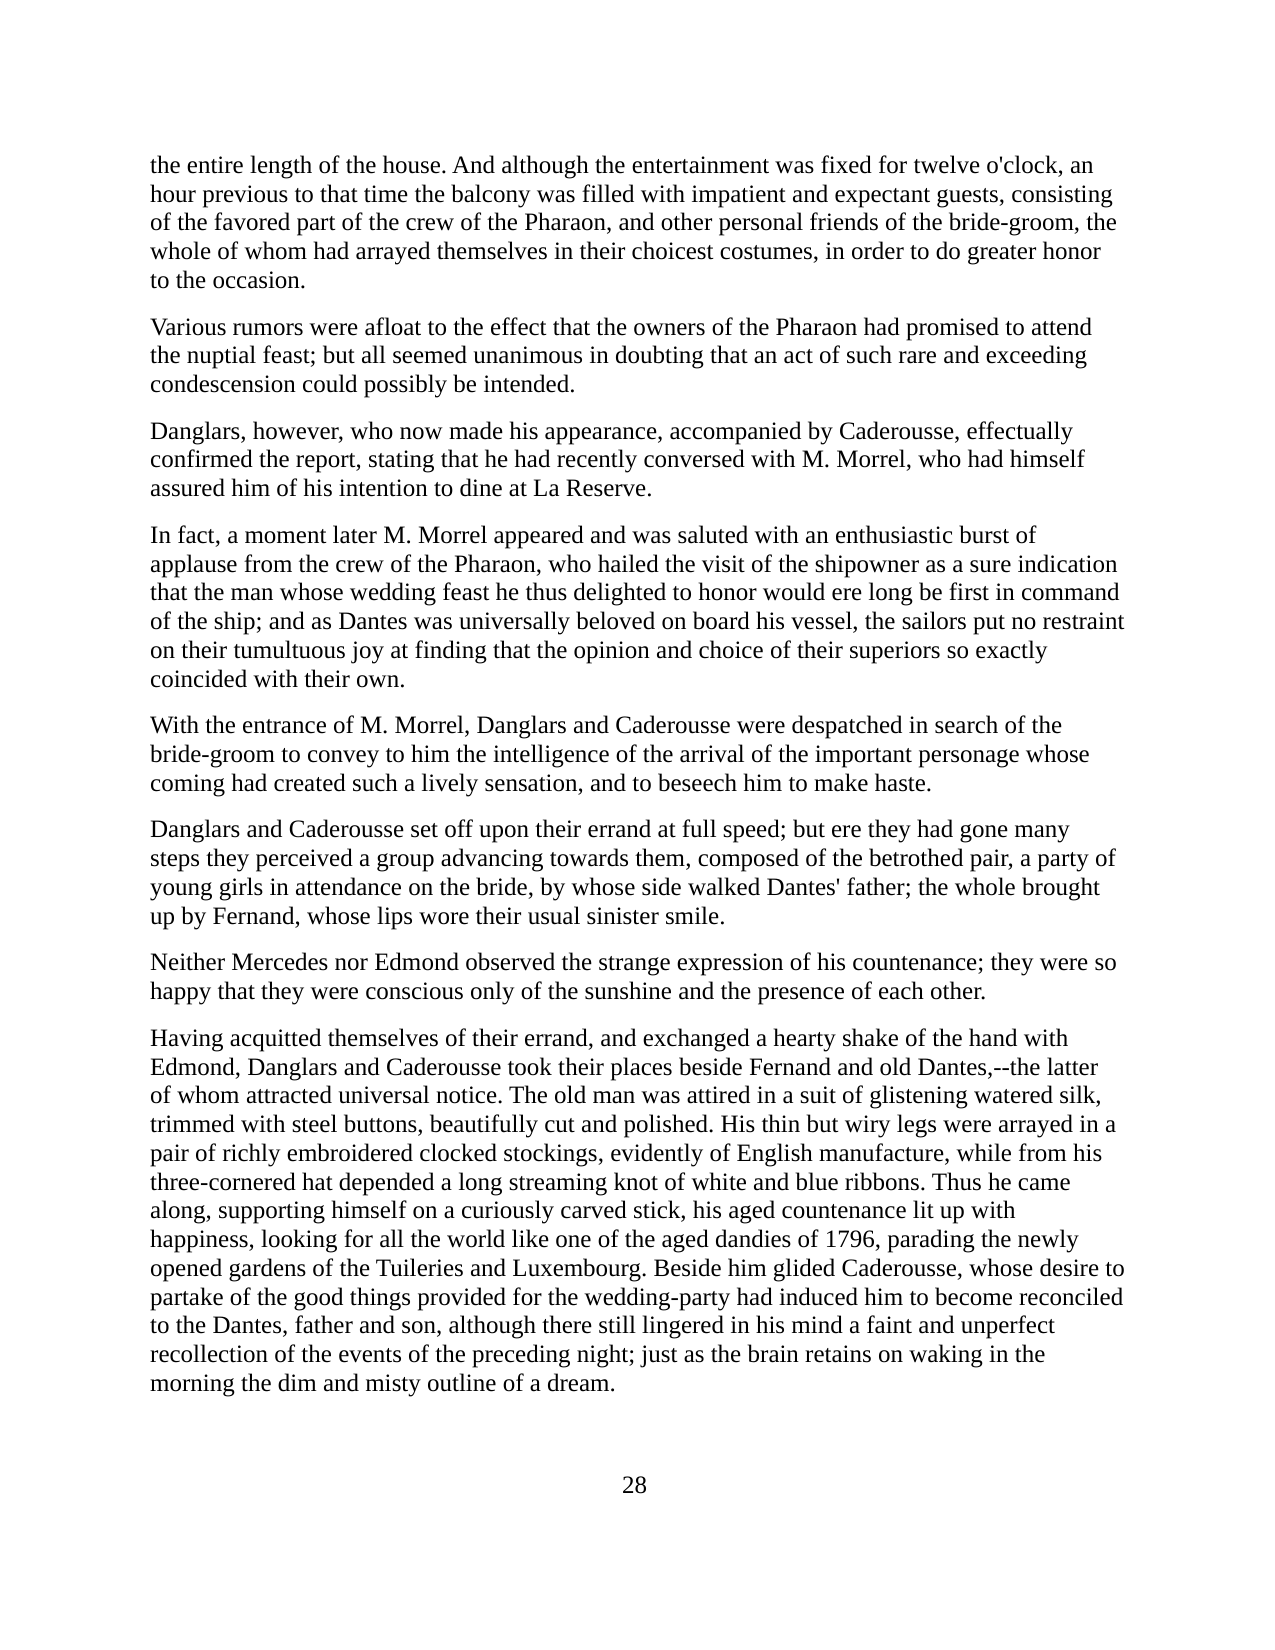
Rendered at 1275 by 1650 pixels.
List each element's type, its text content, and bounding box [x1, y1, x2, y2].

text Neither Mercedes nor Edmond observed the strange expression of his countenance; they were so happy that they were conscious only of the sunshine and the presence of each other. [150, 947, 1125, 1005]
text Various rumors were afloat to the effect that the owners of the Pharaon had promised to attend the nuptial feast; but all seemed unanimous in doubting that an act of such rare and exceeding condescension could possibly be intended. [150, 312, 1125, 398]
text Having acquitted themselves of their errand, and exchanged a hearty shake of the hand with Edmond, Danglars and Caderousse took their places beside Fernand and old Dantes,--the latter of whom attracted universal notice. The old man was attired in a suit of glistening watered silk, trimmed with steel buttons, beautifully cut and polished. His thin but wiry legs were arrayed in a pair of richly embroidered clocked stockings, evidently of English manufacture, while from his three-cornered hat depended a long streaming knot of white and blue ribbons. Thus he came along, supporting himself on a curiously carved stick, his aged countenance lit up with happiness, looking for all the world like one of the aged dandies of 1796, parading the newly opened gardens of the Tuileries and Luxembourg. Beside him glided Caderousse, whose desire to partake of the good things provided for the wedding-party had induced him to become reconciled to the Dantes, father and son, although there still lingered in his mind a faint and unperfect recollection of the events of the preceding night; just as the brain retains on waking in the morning the dim and misty outline of a dream. [150, 1023, 1125, 1397]
text the entire length of the house. And although the entertainment was fixed for twelve o'clock, an hour previous to that time the balcony was filled with impatient and expectant guests, consisting of the favored part of the crew of the Pharaon, and other personal friends of the bride-groom, the whole of whom had arrayed themselves in their choicest costumes, in order to do greater honor to the occasion. [150, 150, 1125, 294]
text Danglars, however, who now made his appearance, accompanied by Caderousse, effectually confirmed the report, stating that he had recently conversed with M. Morrel, who had himself assured him of his intention to dine at La Reserve. [150, 416, 1125, 502]
text With the entrance of M. Morrel, Danglars and Caderousse were despatched in search of the bride-groom to convey to him the intelligence of the arrival of the important personage whose coming had created such a lively sensation, and to beseech him to make haste. [150, 710, 1125, 797]
text In fact, a moment later M. Morrel appeared and was saluted with an enthusiastic burst of applause from the crew of the Pharaon, who hailed the visit of the shipowner as a sure indication that the man whose wedding feast he thus delighted to honor would ere long be first in command of the ship; and as Dantes was universally beloved on board his vessel, the sailors put no restraint on their tumultuous joy at finding that the opinion and choice of their superiors so exactly coincided with their own. [150, 520, 1125, 692]
text Danglars and Caderousse set off upon their errand at full speed; but ere they had gone many steps they perceived a group advancing towards them, composed of the betrothed pair, a party of young girls in attendance on the bride, by whose side walked Dantes' father; the whole brought up by Fernand, whose lips wore their usual sinister smile. [150, 814, 1125, 929]
